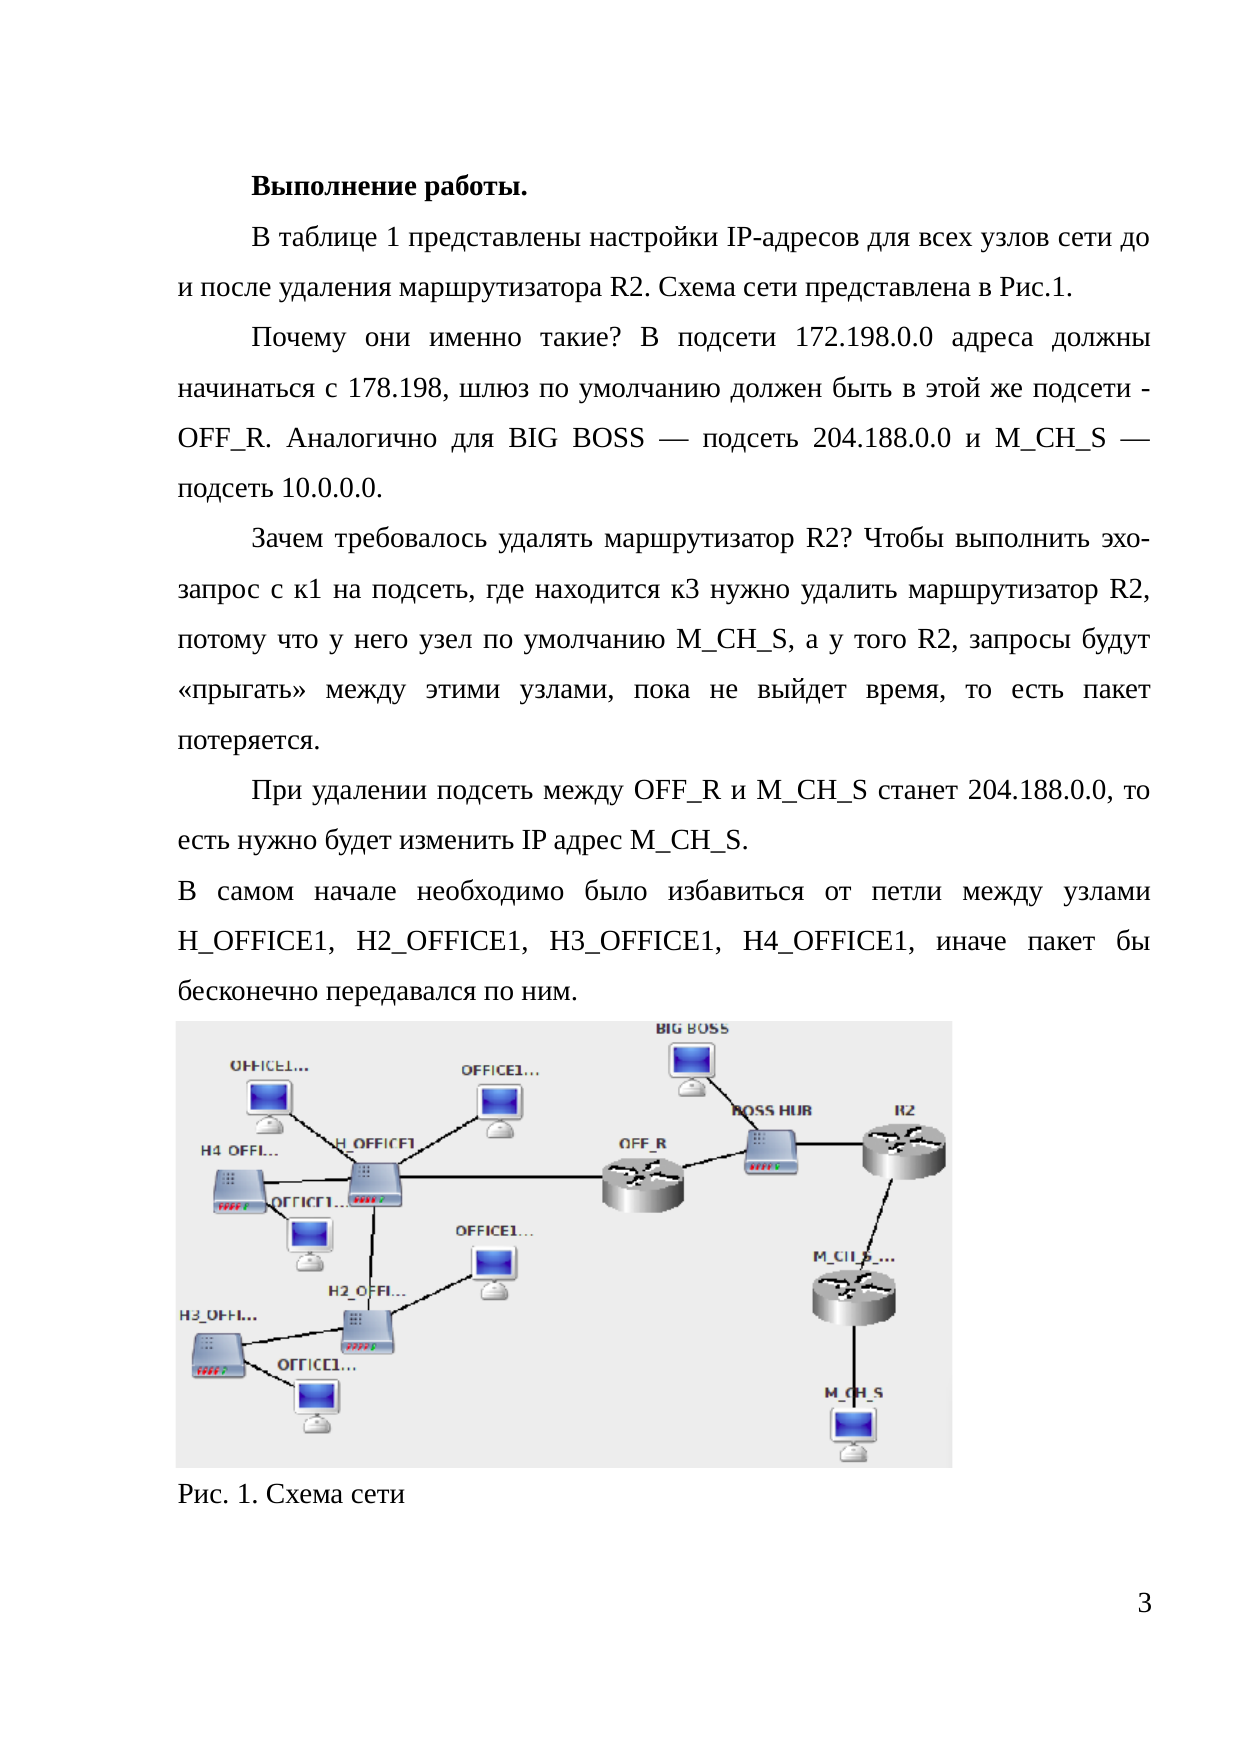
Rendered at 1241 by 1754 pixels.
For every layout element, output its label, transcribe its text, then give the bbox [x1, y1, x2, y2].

text Почему они именно такие? В подсети 172.198.0.0 адреса должны начинаться с 178.198, шлюз по умолчанию должен быть в этой же подсети - OFF_R. Аналогично для BIG BOSS — подсеть 204.188.0.0 и M_CH_S — подсеть 10.0.0.0. [177, 319, 1152, 504]
text В таблице 1 представлены настройки IP-адресов для всех узлов сети до и после удаления маршрутизатора R2. Схема сети представлена в Рис.1. [177, 219, 1152, 303]
text В самом начале необходимо было избавиться от петли между узлами H_OFFICE1, H2_OFFICE1, H3_OFFICE1, H4_OFFICE1, иначе пакет бы бесконечно передавался по ним. [177, 873, 1152, 1007]
subtitle Выполнение работы. [177, 168, 1152, 202]
picture [175, 1021, 953, 1468]
text При удалении подсеть между OFF_R и M_CH_S станет 204.188.0.0, то есть нужно будет изменить IP адрес M_CH_S. [177, 772, 1152, 856]
text Рис. 1. Схема сети [177, 1477, 1152, 1510]
text Зачем требовалось удалять маршрутизатор R2? Чтобы выполнить эхо-запрос с к1 на подсеть, где находится к3 нужно удалить маршрутизатор R2, потому что у него узел по умолчанию M_CH_S, а у того R2, запросы будут «прыгать» между этими узлами, пока не выйдет время, то есть пакет потеряется. [177, 521, 1152, 755]
